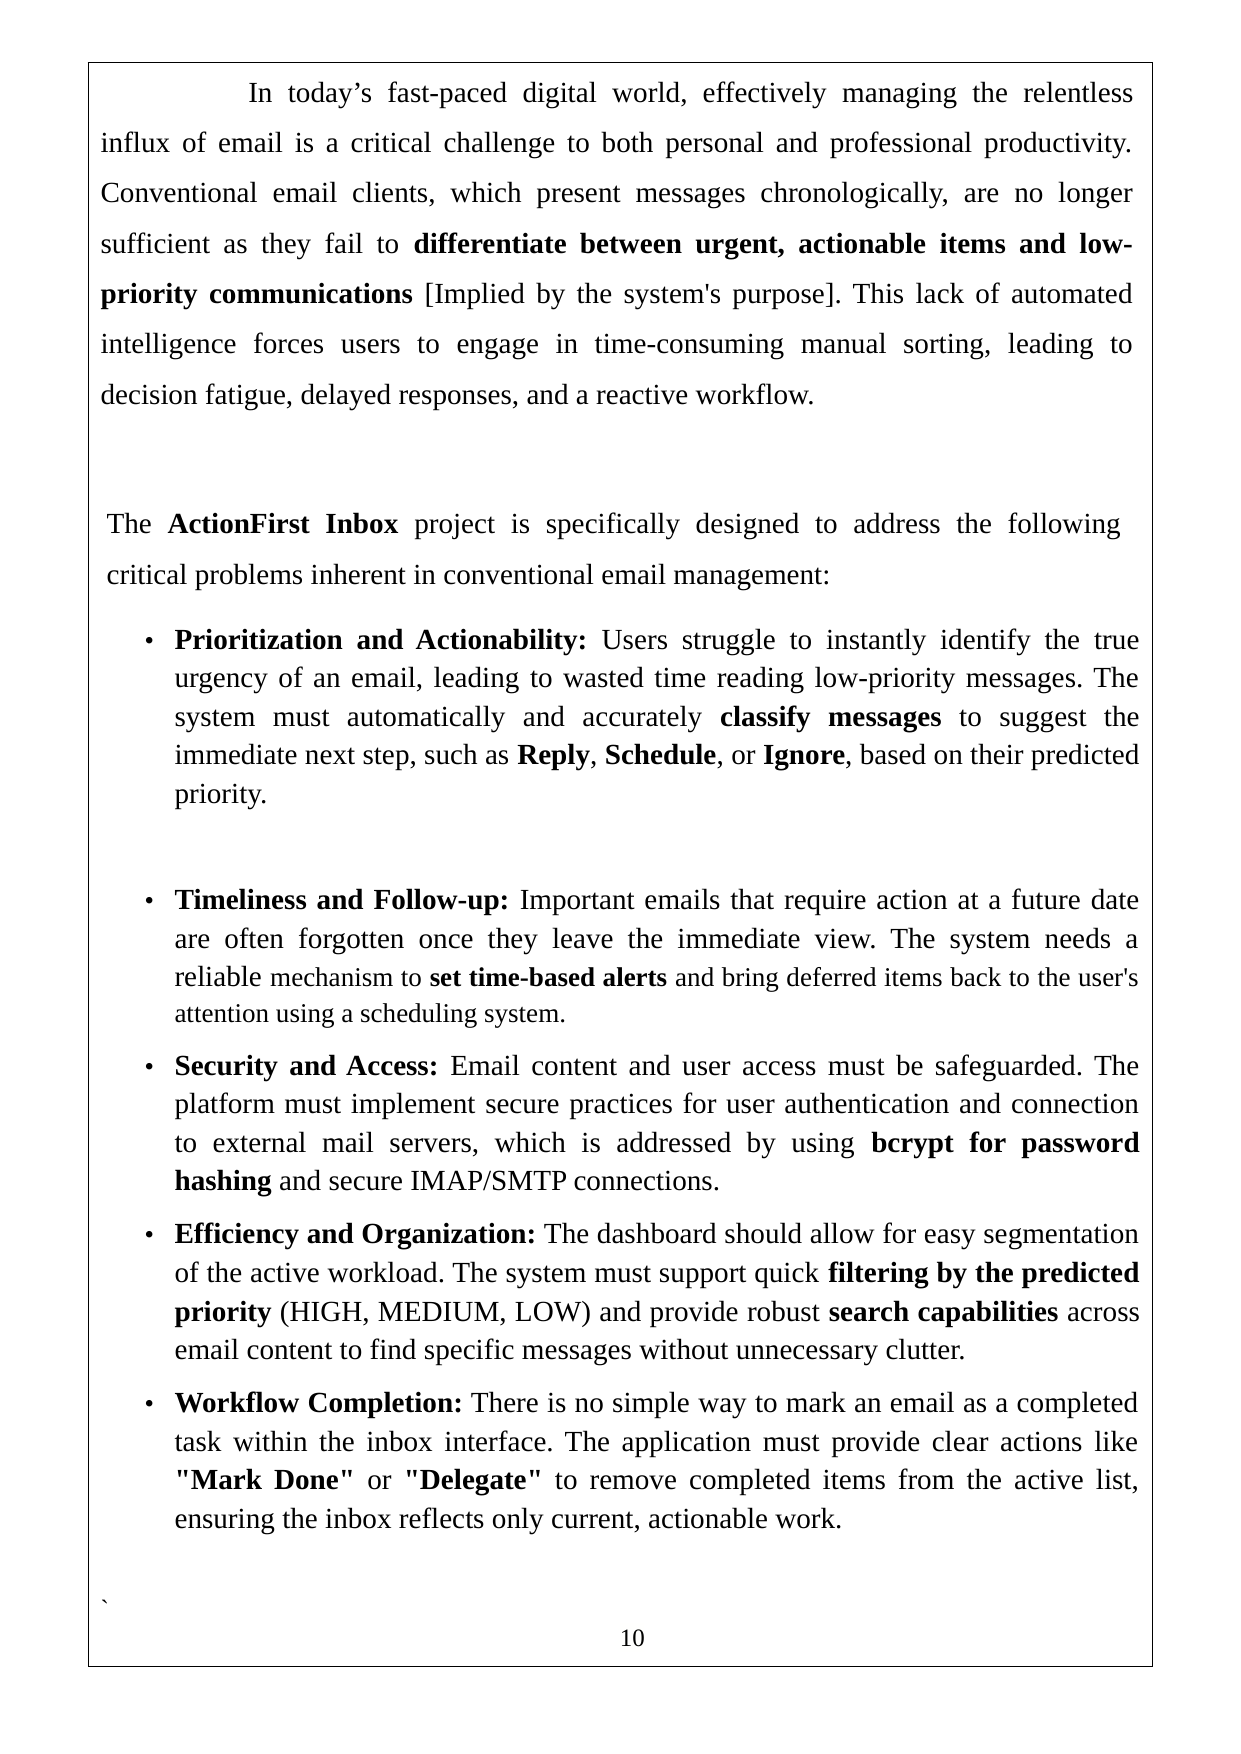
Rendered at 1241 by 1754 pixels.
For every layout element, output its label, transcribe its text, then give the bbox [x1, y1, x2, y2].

list Prioritization and Actionability: Users struggle to instantly identify the true urgency of an email, leading to wasted time reading low-priority messages. The system must automatically and accurately classify messages to suggest the immediate next step, such as Reply, Schedule, or Ignore, based on their predicted priority. [145, 622, 1140, 809]
text The ActionFirst Inbox project is specifically designed to address the following critical problems inherent in conventional email management: [106, 507, 1122, 591]
text In today’s fast-paced digital world, effectively managing the relentless influx of email is a critical challenge to both personal and professional productivity. Conventional email clients, which present messages chronologically, are no longer sufficient as they fail to differentiate between urgent, actionable items and low-priority communications [Implied by the system's purpose]. This lack of automated intelligence forces users to engage in time-consuming manual sorting, leading to decision fatigue, delayed responses, and a reactive workflow. [100, 75, 1140, 410]
list Efficiency and Organization: The dashboard should allow for easy segmentation of the active workload. The system must support quick filtering by the predicted priority (HIGH, MEDIUM, LOW) and provide robust search capabilities across email content to find specific messages without unnecessary clutter. [145, 1217, 1140, 1366]
list Workflow Completion: There is no simple way to mark an email as a completed task within the inbox interface. The application must provide clear actions like "Mark Done" or "Delegate" to remove completed items from the active list, ensuring the inbox reflects only current, actionable work. [145, 1385, 1140, 1534]
list Security and Access: Email content and user access must be safeguarded. The platform must implement secure practices for user authentication and connection to external mail servers, which is addressed by using bcrypt for password hashing and secure IMAP/SMTP connections. [145, 1048, 1140, 1197]
list Timeliness and Follow-up: Important emails that require action at a future date are often forgotten once they leave the immediate view. The system needs a reliable mechanism to set time-based alerts and bring deferred items back to the user's attention using a scheduling system. [145, 882, 1140, 1029]
